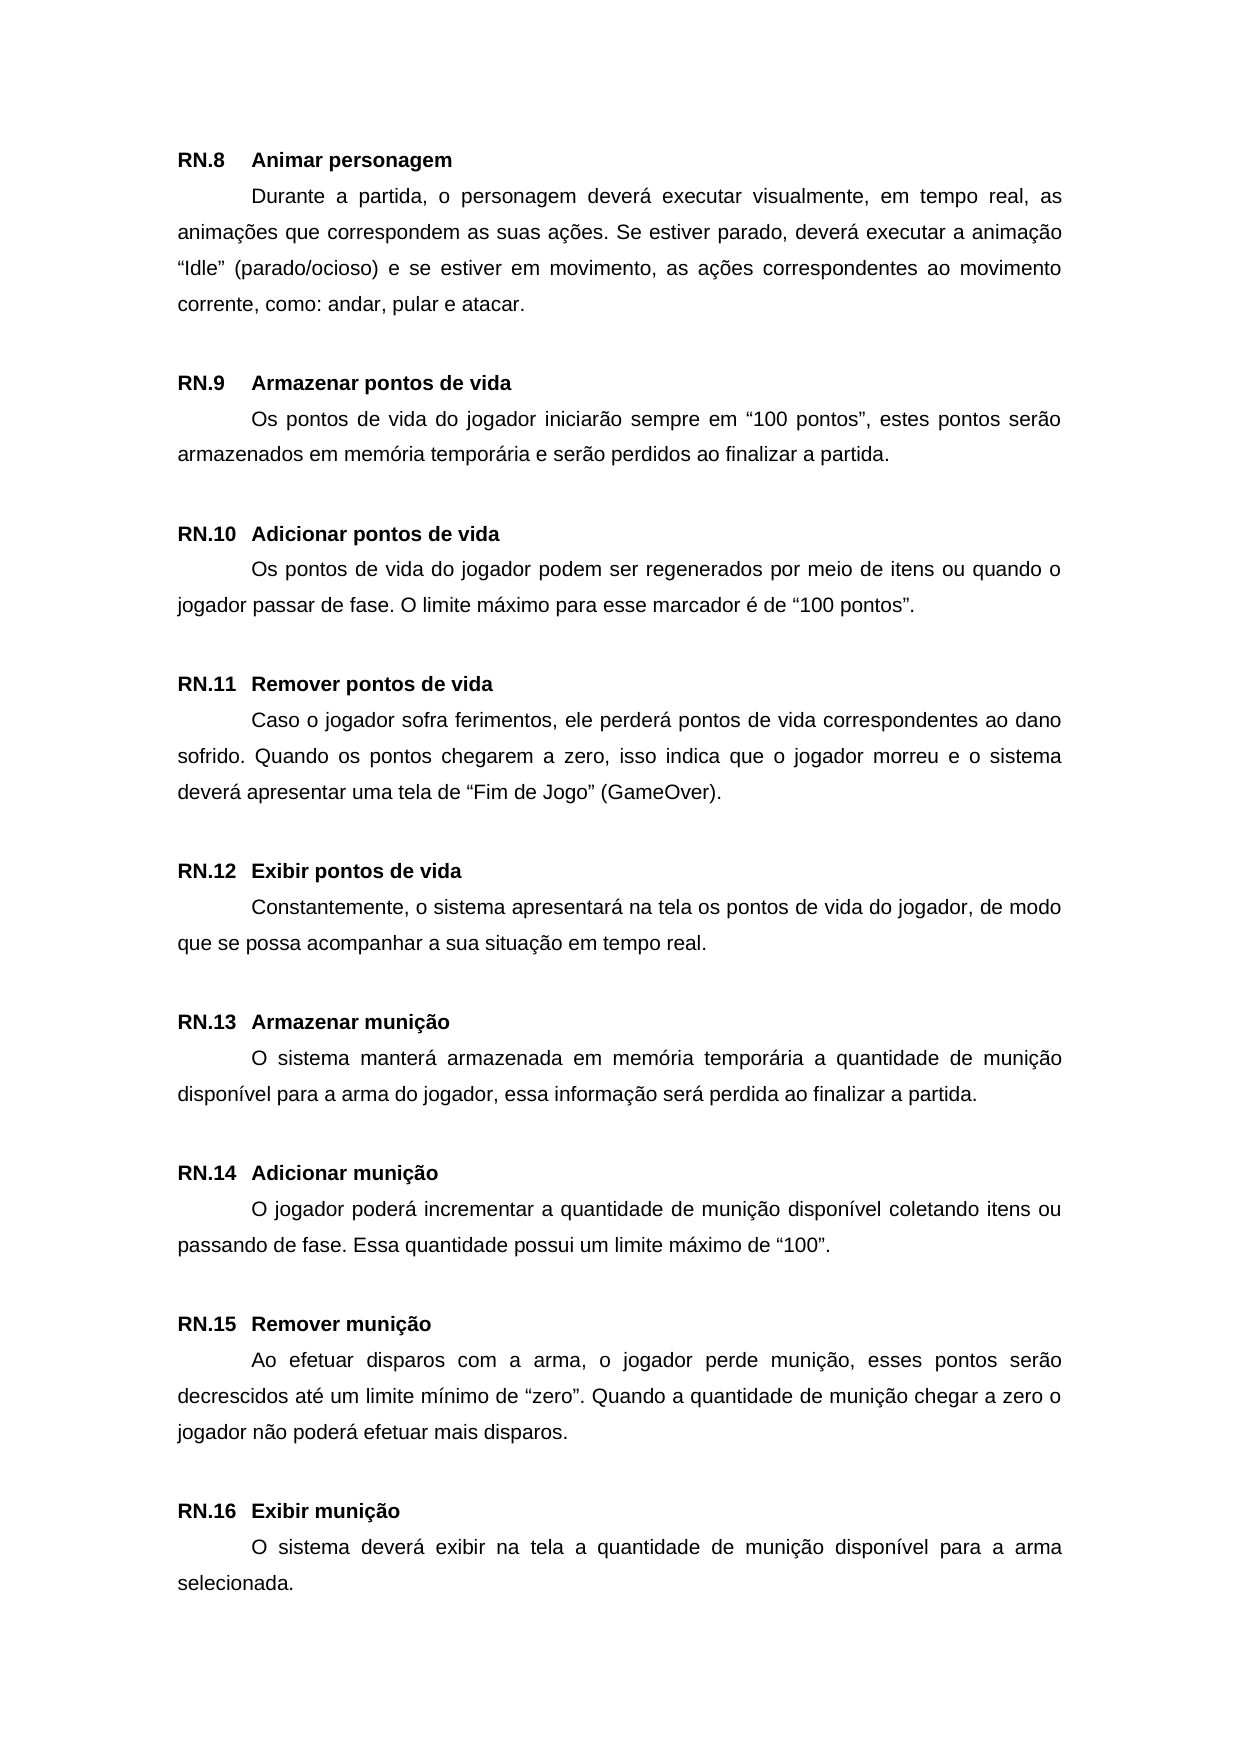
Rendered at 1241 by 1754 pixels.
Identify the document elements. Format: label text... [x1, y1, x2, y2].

subtitle Adicionar munição [177, 1161, 1063, 1185]
text Ao efetuar disparos com a arma, o jogador perde munição, esses pontos serão decrescidos até um limite mínimo de “zero”. Quando a quantidade de munição chegar a zero o jogador não poderá efetuar mais disparos. [177, 1348, 1063, 1444]
text O jogador poderá incrementar a quantidade de munição disponível coletando itens ou passando de fase. Essa quantidade possui um limite máximo de “100”. [177, 1197, 1063, 1257]
text Os pontos de vida do jogador iniciarão sempre em “100 pontos”, estes pontos serão armazenados em memória temporária e serão perdidos ao finalizar a partida. [177, 406, 1063, 466]
text Constantemente, o sistema apresentará na tela os pontos de vida do jogador, de modo que se possa acompanhar a sua situação em tempo real. [177, 895, 1063, 955]
subtitle Armazenar munição [177, 1010, 1063, 1034]
text Caso o jogador sofra ferimentos, ele perderá pontos de vida correspondentes ao dano sofrido. Quando os pontos chegarem a zero, isso indica que o jogador morreu e o sistema deverá apresentar uma tela de “Fim de Jogo” (GameOver). [177, 708, 1063, 804]
subtitle Remover pontos de vida [177, 672, 1063, 696]
subtitle Adicionar pontos de vida [177, 521, 1063, 545]
text Durante a partida, o personagem deverá executar visualmente, em tempo real, as animações que correspondem as suas ações. Se estiver parado, deverá executar a animação “Idle” (parado/ocioso) e se estiver em movimento, as ações correspondentes ao movimento corrente, como: andar, pular e atacar. [177, 183, 1063, 315]
subtitle Exibir pontos de vida [177, 859, 1063, 883]
text O sistema deverá exibir na tela a quantidade de munição disponível para a arma selecionada. [177, 1535, 1063, 1595]
subtitle Animar personagem [177, 148, 1063, 172]
text O sistema manterá armazenada em memória temporária a quantidade de munição disponível para a arma do jogador, essa informação será perdida ao finalizar a partida. [177, 1046, 1063, 1106]
text Os pontos de vida do jogador podem ser regenerados por meio de itens ou quando o jogador passar de fase. O limite máximo para esse marcador é de “100 pontos”. [177, 557, 1063, 617]
subtitle Exibir munição [177, 1499, 1063, 1523]
subtitle Remover munição [177, 1312, 1063, 1336]
subtitle Armazenar pontos de vida [177, 370, 1063, 394]
